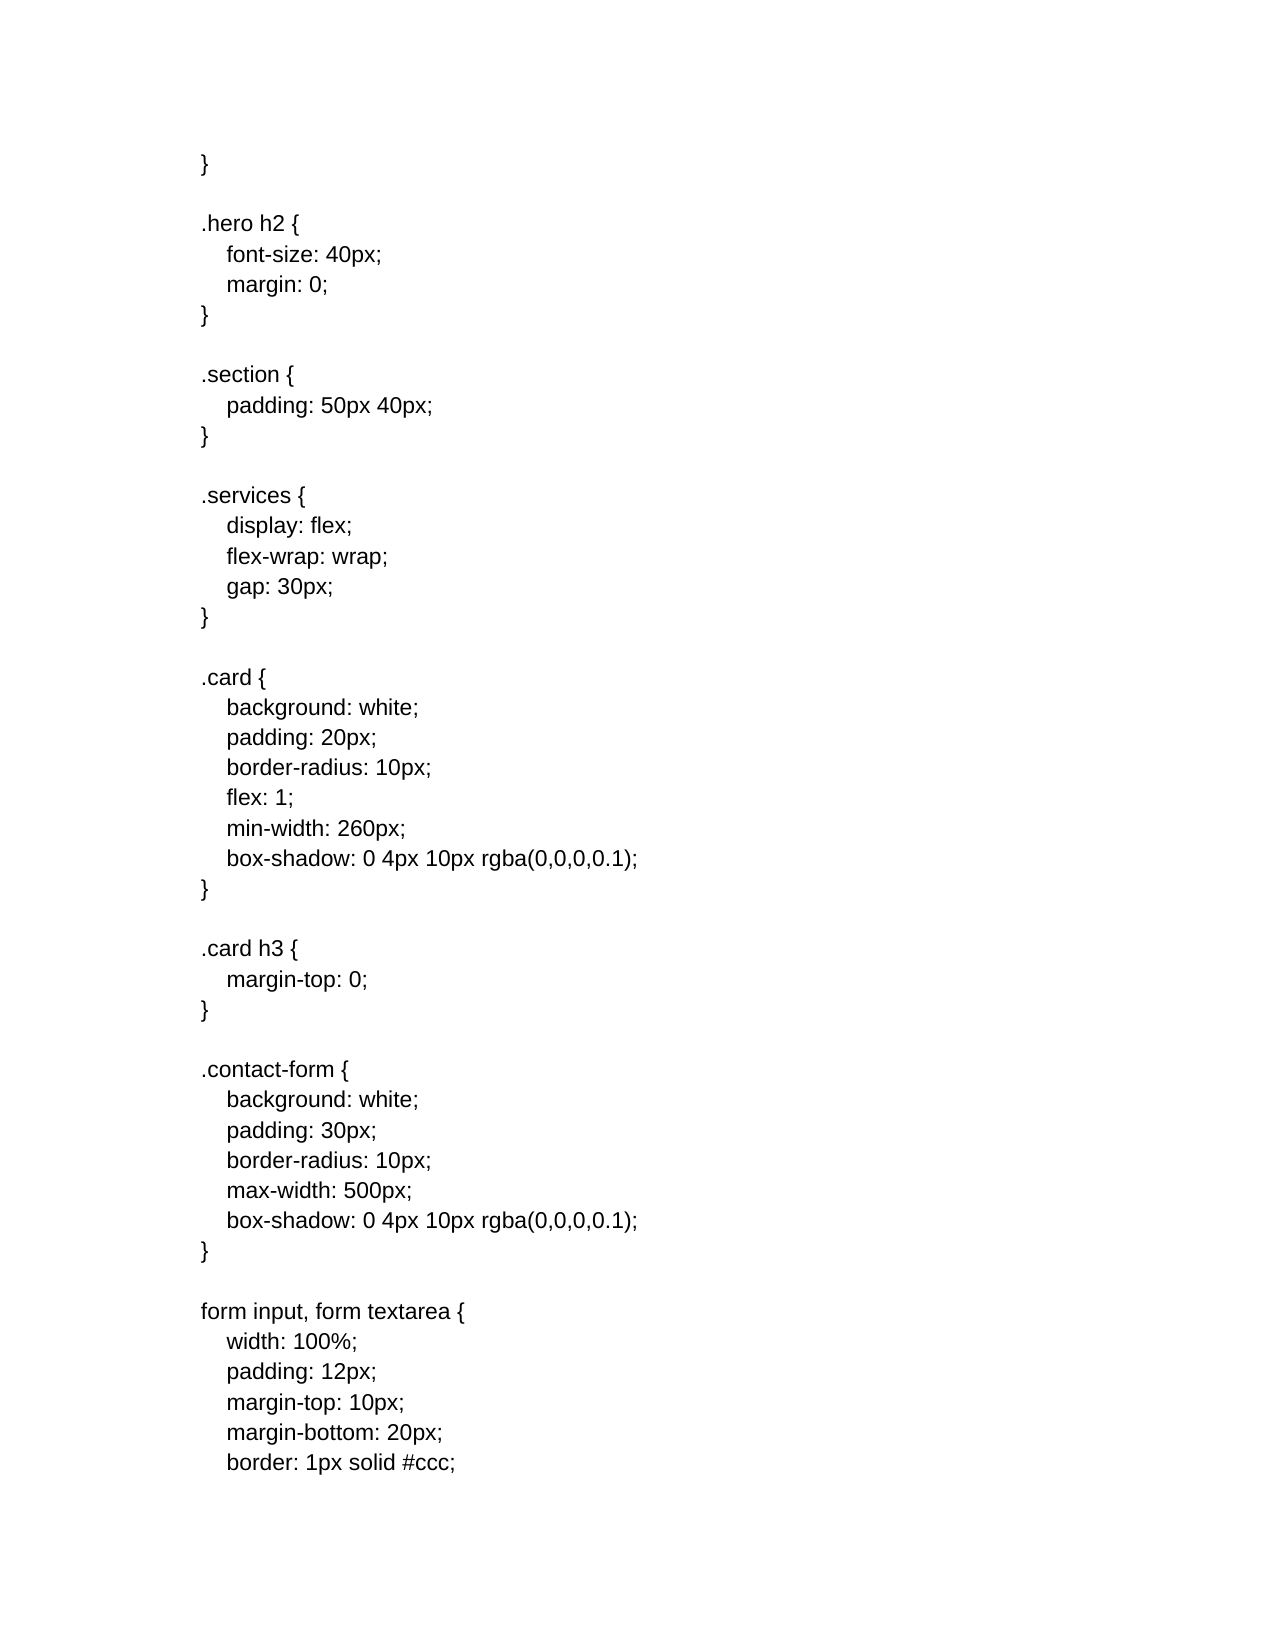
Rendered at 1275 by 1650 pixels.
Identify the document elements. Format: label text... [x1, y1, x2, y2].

text box-shadow: 0 4px 10px rgba(0,0,0,0.1); [150, 845, 1125, 871]
text } [150, 603, 1125, 629]
text width: 100%; [150, 1328, 1125, 1354]
text max-width: 500px; [150, 1177, 1125, 1203]
text border-radius: 10px; [150, 1147, 1125, 1173]
text padding: 20px; [150, 724, 1125, 750]
text background: white; [150, 1086, 1125, 1113]
text padding: 50px 40px; [150, 392, 1125, 418]
text flex-wrap: wrap; [150, 543, 1125, 569]
text .card { [150, 663, 1125, 690]
text .card h3 { [150, 935, 1125, 962]
text border: 1px solid #ccc; [150, 1449, 1125, 1475]
text } [150, 301, 1125, 327]
text } [150, 422, 1125, 448]
text } [150, 1237, 1125, 1264]
text border-radius: 10px; [150, 754, 1125, 781]
text padding: 12px; [150, 1358, 1125, 1385]
text } [150, 875, 1125, 901]
text margin-top: 10px; [150, 1388, 1125, 1415]
text margin-top: 0; [150, 966, 1125, 992]
text } [150, 996, 1125, 1022]
text .hero h2 { [150, 210, 1125, 237]
text box-shadow: 0 4px 10px rgba(0,0,0,0.1); [150, 1207, 1125, 1234]
text .services { [150, 482, 1125, 509]
text background: white; [150, 694, 1125, 720]
text gap: 30px; [150, 573, 1125, 599]
text form input, form textarea { [150, 1298, 1125, 1324]
text display: flex; [150, 512, 1125, 539]
text flex: 1; [150, 784, 1125, 811]
text .section { [150, 361, 1125, 388]
text min-width: 260px; [150, 814, 1125, 841]
text } [150, 150, 1125, 176]
text margin: 0; [150, 271, 1125, 297]
text padding: 30px; [150, 1117, 1125, 1143]
text .contact-form { [150, 1056, 1125, 1083]
text margin-bottom: 20px; [150, 1419, 1125, 1445]
text font-size: 40px; [150, 241, 1125, 267]
